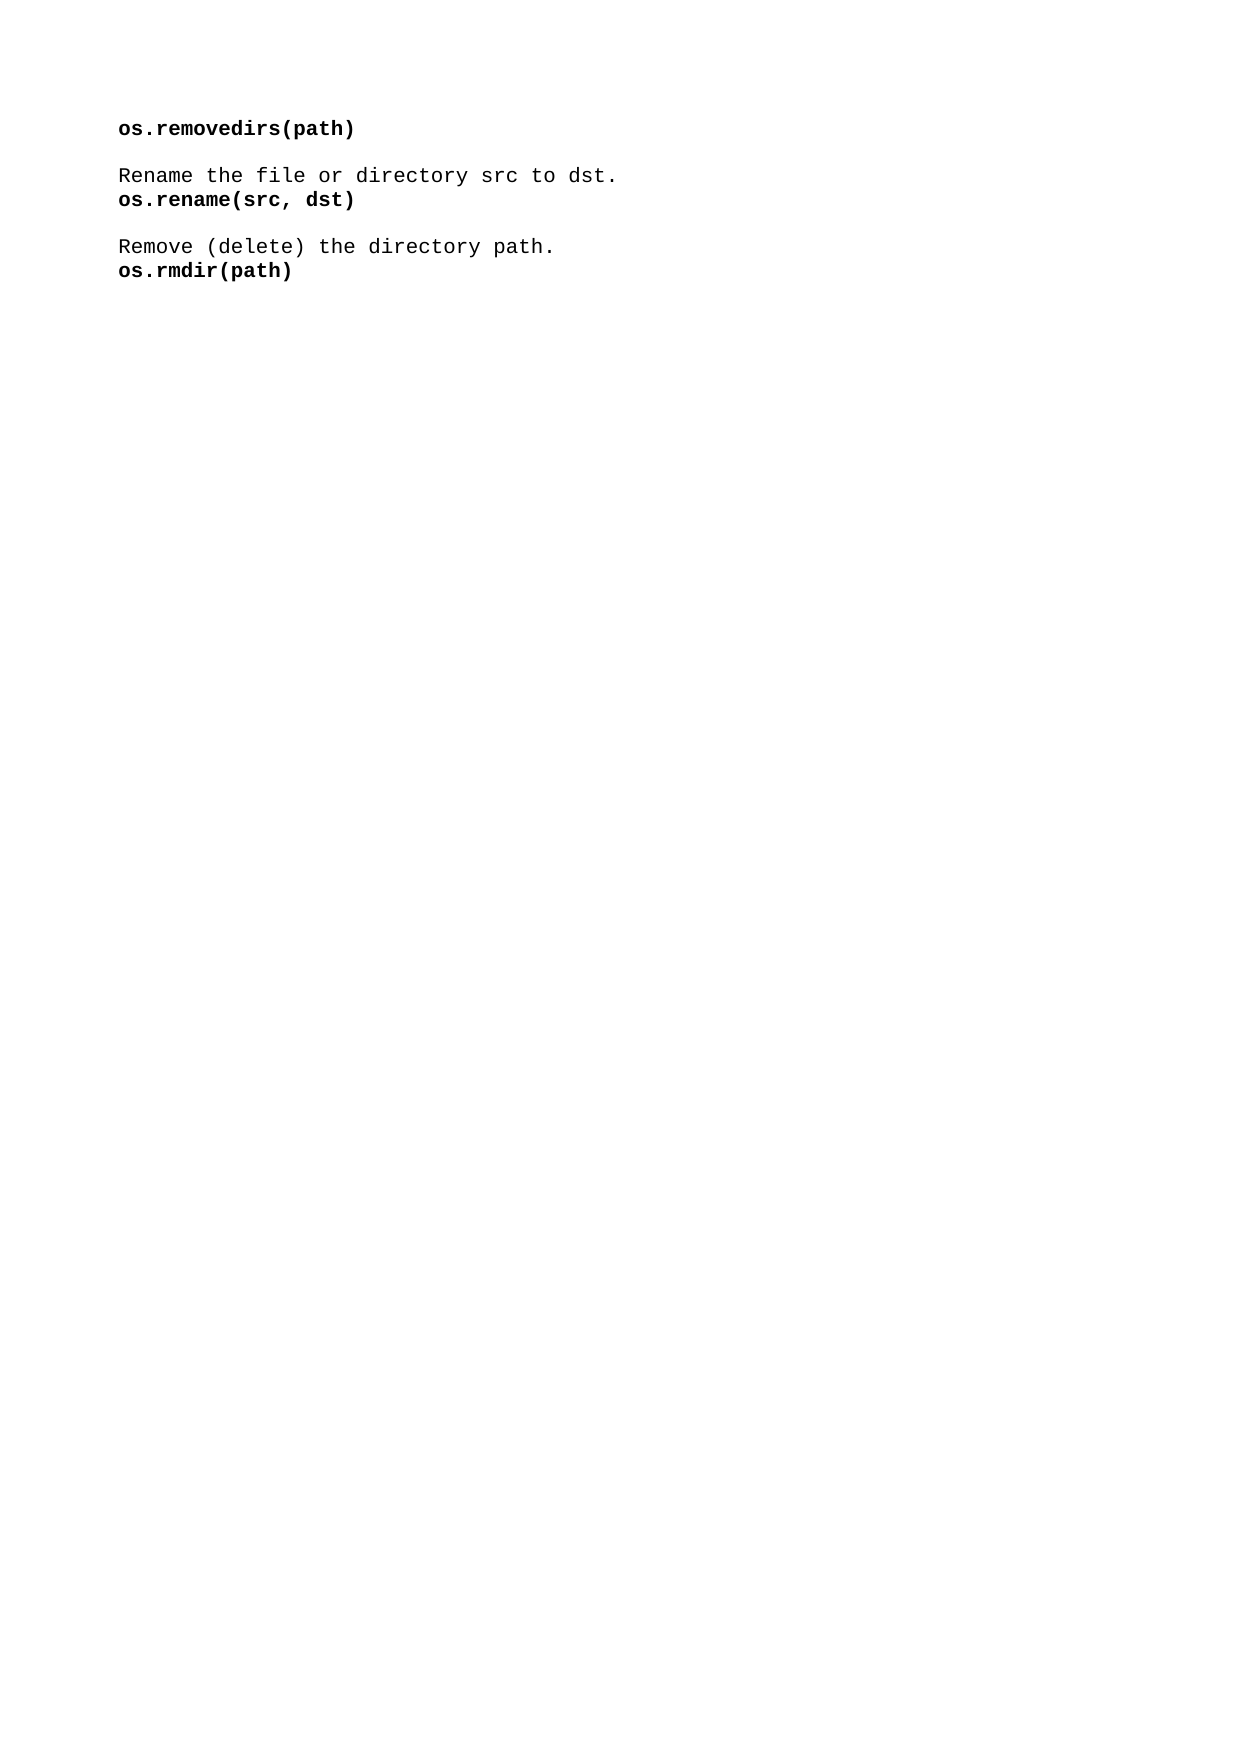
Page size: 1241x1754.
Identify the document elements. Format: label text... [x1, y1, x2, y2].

text Remove (delete) the directory path. [118, 236, 1122, 260]
text Rename the file or directory src to dst. [118, 165, 1122, 189]
text os.removedirs(path) [118, 118, 1122, 142]
text os.rename(src, dst) [118, 189, 1122, 213]
text os.rmdir(path) [118, 260, 1122, 284]
